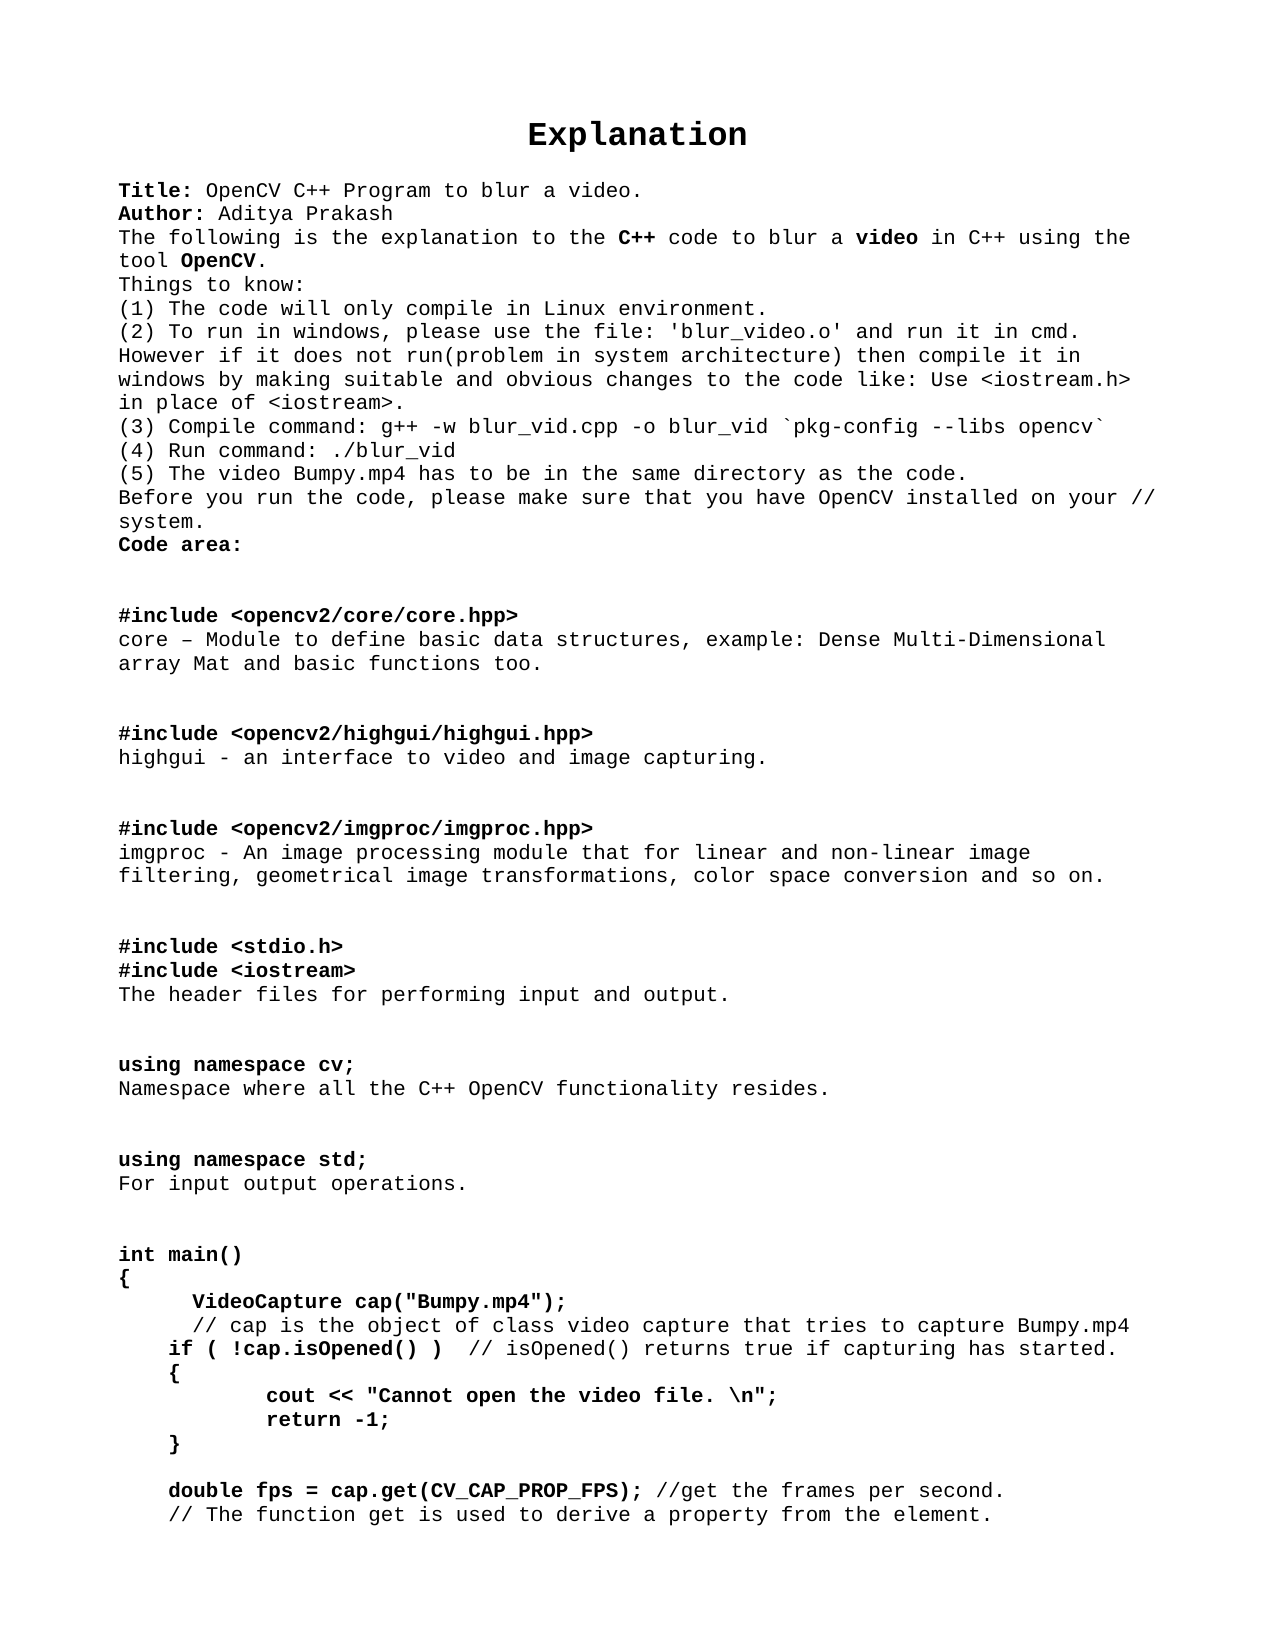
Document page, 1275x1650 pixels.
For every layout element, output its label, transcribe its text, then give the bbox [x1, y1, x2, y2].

text Author: Aditya Prakash [118, 203, 1157, 227]
text The header files for performing input and output. [118, 983, 1157, 1007]
text return -1; [118, 1409, 1157, 1433]
text Explanation [118, 118, 1157, 156]
text #include <iostream> [118, 960, 1157, 983]
text #include <opencv2/imgproc/imgproc.hpp> [118, 818, 1157, 842]
text Things to know: [118, 274, 1157, 298]
text } [118, 1433, 1157, 1456]
text #include <opencv2/highgui/highgui.hpp> [118, 723, 1157, 747]
text { [118, 1267, 1157, 1291]
text Namespace where all the C++ OpenCV functionality resides. [118, 1078, 1157, 1102]
text #include <stdio.h> [118, 936, 1157, 960]
text #include <opencv2/core/core.hpp> [118, 605, 1157, 629]
text Code area: [118, 534, 1157, 558]
text highgui - an interface to video and image capturing. [118, 747, 1157, 771]
text int main() [118, 1244, 1157, 1267]
text Title: OpenCV C++ Program to blur a video. [118, 179, 1157, 203]
text (5) The video Bumpy.mp4 has to be in the same directory as the code. [118, 463, 1157, 487]
text (4) Run command: ./blur_vid [118, 440, 1157, 463]
text double fps = cap.get(CV_CAP_PROP_FPS); //get the frames per second. [118, 1480, 1157, 1504]
text using namespace cv; [118, 1054, 1157, 1078]
text (2) To run in windows, please use the file: 'blur_video.o' and run it in cmd. However if it does not run(problem in system architecture) then compile it in windows by making suitable and obvious changes to the code like: Use <iostream.h> in place of <iostream>. [118, 321, 1157, 416]
text // The function get is used to derive a property from the element. [118, 1504, 1157, 1527]
text (1) The code will only compile in Linux environment. [118, 298, 1157, 321]
text (3) Compile command: g++ -w blur_vid.cpp -o blur_vid `pkg-config --libs opencv` [118, 416, 1157, 440]
text if ( !cap.isOpened() ) // isOpened() returns true if capturing has started. [118, 1338, 1157, 1362]
text // cap is the object of class video capture that tries to capture Bumpy.mp4 [118, 1314, 1157, 1338]
text For input output operations. [118, 1173, 1157, 1196]
text imgproc - An image processing module that for linear and non-linear image filtering, geometrical image transformations, color space conversion and so on. [118, 842, 1157, 889]
text cout << "Cannot open the video file. \n"; [118, 1386, 1157, 1409]
text Before you run the code, please make sure that you have OpenCV installed on your // system. [118, 487, 1157, 534]
text { [118, 1362, 1157, 1386]
text The following is the explanation to the C++ code to blur a video in C++ using the tool OpenCV. [118, 227, 1157, 274]
text core – Module to define basic data structures, example: Dense Multi-Dimensional array Mat and basic functions too. [118, 629, 1157, 676]
text using namespace std; [118, 1149, 1157, 1173]
text VideoCapture cap("Bumpy.mp4"); [118, 1291, 1157, 1314]
